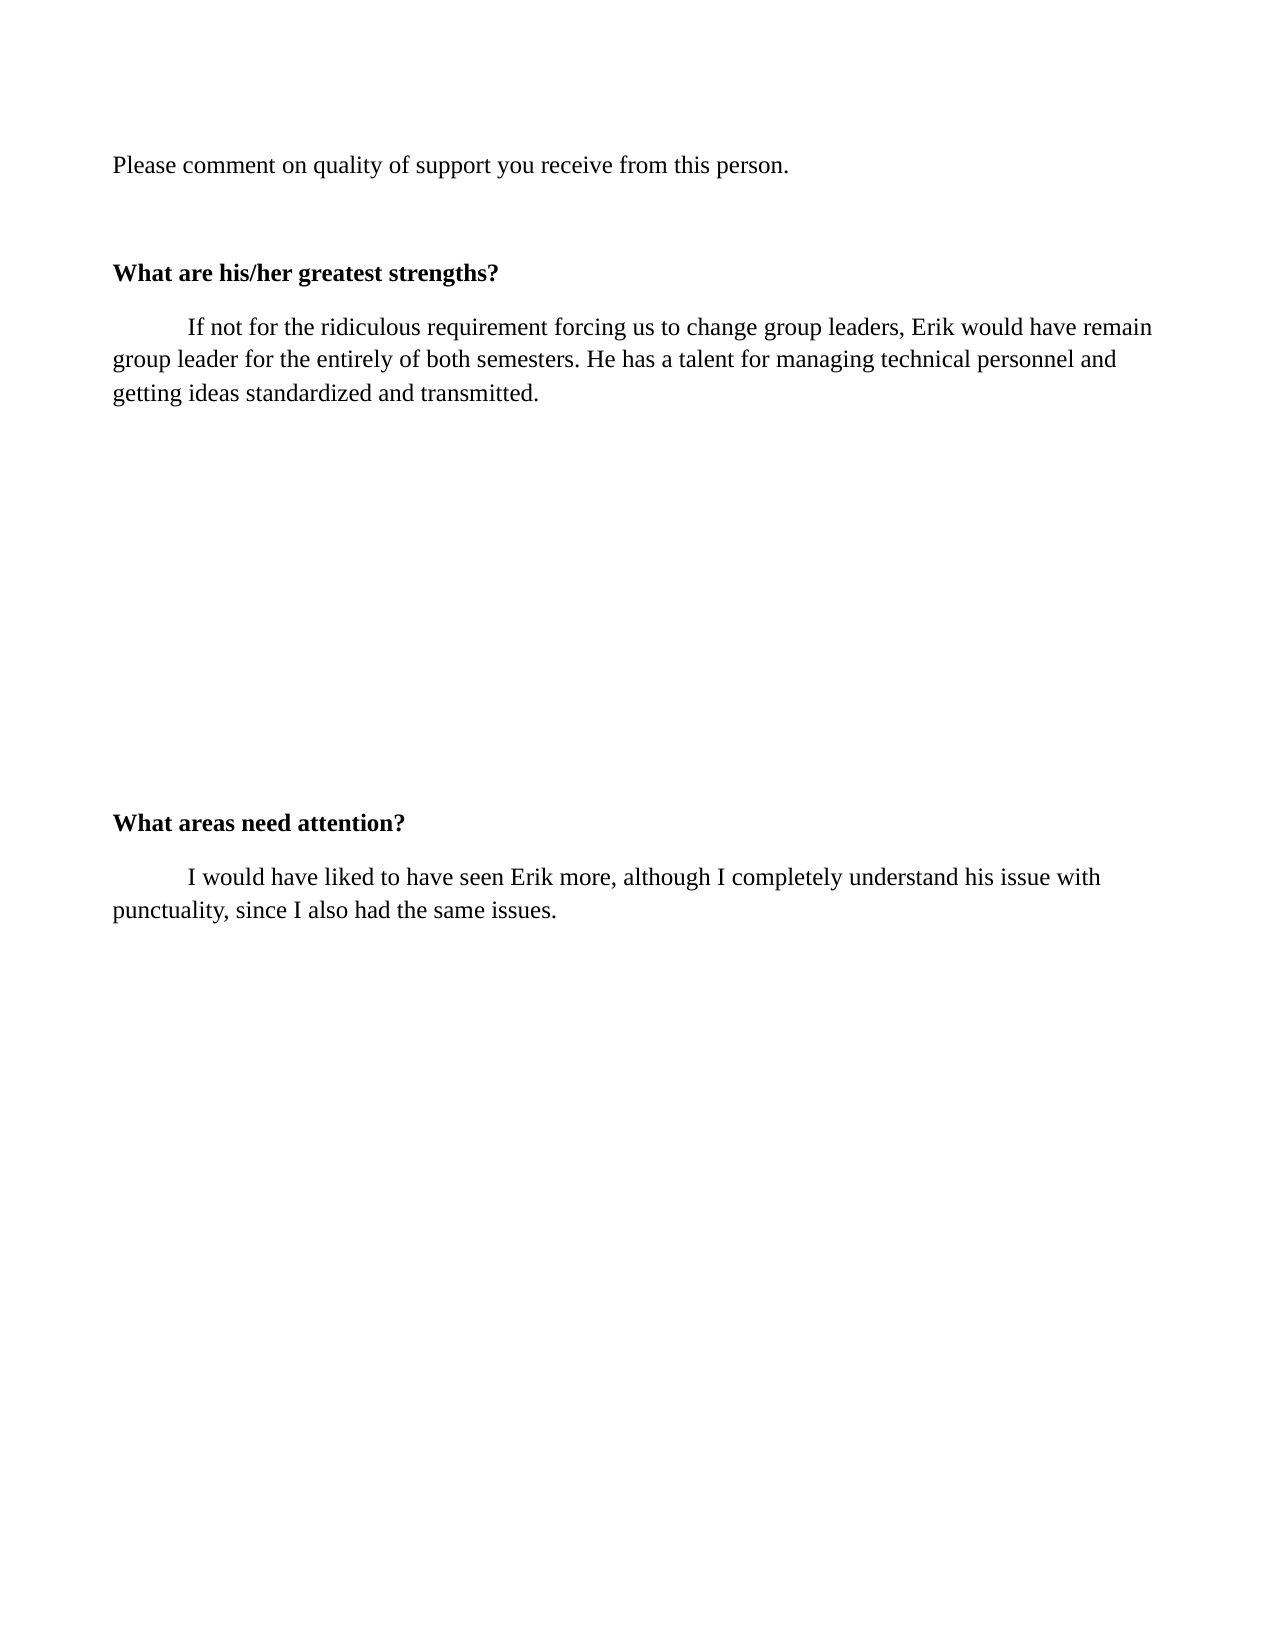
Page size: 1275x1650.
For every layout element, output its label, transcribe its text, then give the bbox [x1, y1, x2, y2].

text Please comment on quality of support you receive from this person. [112, 150, 1162, 179]
text What areas need attention? [112, 808, 1162, 837]
text I would have liked to have seen Erik more, although I completely understand his issue with punctuality, since I also had the same issues. [112, 862, 1162, 924]
text What are his/her greatest strengths? [112, 258, 1162, 286]
text If not for the ridiculous requirement forcing us to change group leaders, Erik would have remain group leader for the entirely of both semesters. He has a talent for managing technical personnel and getting ideas standardized and transmitted. [112, 312, 1162, 406]
